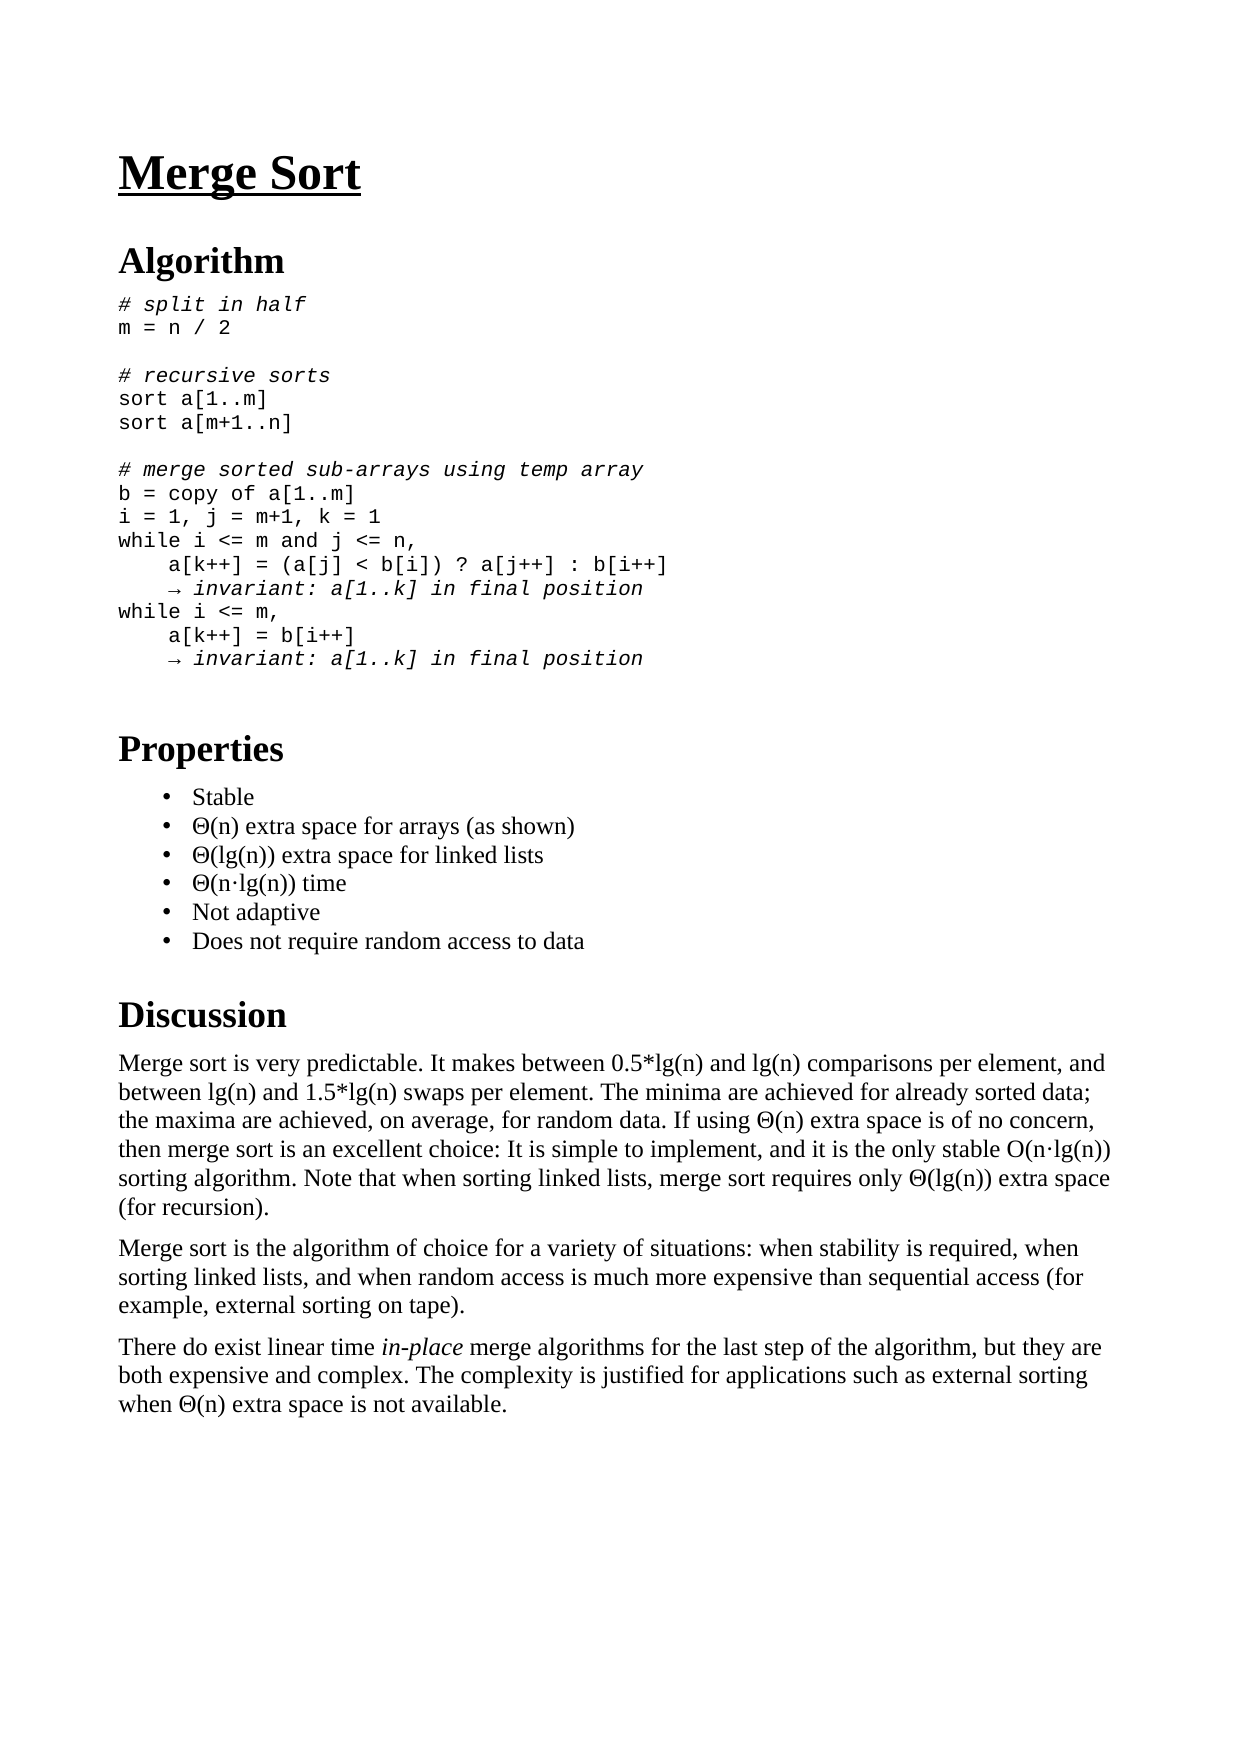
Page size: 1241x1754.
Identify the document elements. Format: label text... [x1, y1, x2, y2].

text sort a[m+1..n] [118, 412, 1122, 436]
subtitle Merge Sort [118, 143, 1122, 201]
text while i <= m and j <= n, [118, 530, 1122, 554]
subtitle Properties [118, 727, 1122, 770]
text Merge sort is the algorithm of choice for a variety of situations: when stability is required, when sorting linked lists, and when random access is much more expensive than sequential access (for example, external sorting on tape). [118, 1233, 1122, 1319]
list Not adaptive [162, 897, 1122, 926]
text while i <= m, [118, 601, 1122, 625]
text m = n / 2 [118, 317, 1122, 341]
text i = 1, j = m+1, k = 1 [118, 507, 1122, 530]
text # split in half [118, 294, 1122, 317]
list Stable [162, 782, 1122, 811]
text # merge sorted sub-arrays using temp array [118, 459, 1122, 483]
text → invariant: a[1..k] in final position [118, 577, 1122, 601]
list Does not require random access to data [162, 926, 1122, 955]
text → invariant: a[1..k] in final position [118, 648, 1122, 672]
text Merge sort is very predictable. It makes between 0.5*lg(n) and lg(n) comparisons per element, and between lg(n) and 1.5*lg(n) swaps per element. The minima are achieved for already sorted data; the maxima are achieved, on average, for random data. If using Θ(n) extra space is of no concern, then merge sort is an excellent choice: It is simple to implement, and it is the only stable O(n·lg(n)) sorting algorithm. Note that when sorting linked lists, merge sort requires only Θ(lg(n)) extra space (for recursion). [118, 1048, 1122, 1220]
list Θ(lg(n)) extra space for linked lists [162, 840, 1122, 868]
text a[k++] = b[i++] [118, 625, 1122, 648]
text sort a[1..m] [118, 388, 1122, 412]
text # recursive sorts [118, 365, 1122, 388]
list Θ(n·lg(n)) time [162, 868, 1122, 897]
text b = copy of a[1..m] [118, 483, 1122, 507]
subtitle Discussion [118, 992, 1122, 1035]
text There do exist linear time in-place merge algorithms for the last step of the algorithm, but they are both expensive and complex. The complexity is justified for applications such as external sorting when Θ(n) extra space is not available. [118, 1332, 1122, 1418]
list Θ(n) extra space for arrays (as shown) [162, 811, 1122, 840]
subtitle Algorithm [118, 238, 1122, 281]
text a[k++] = (a[j] < b[i]) ? a[j++] : b[i++] [118, 554, 1122, 577]
